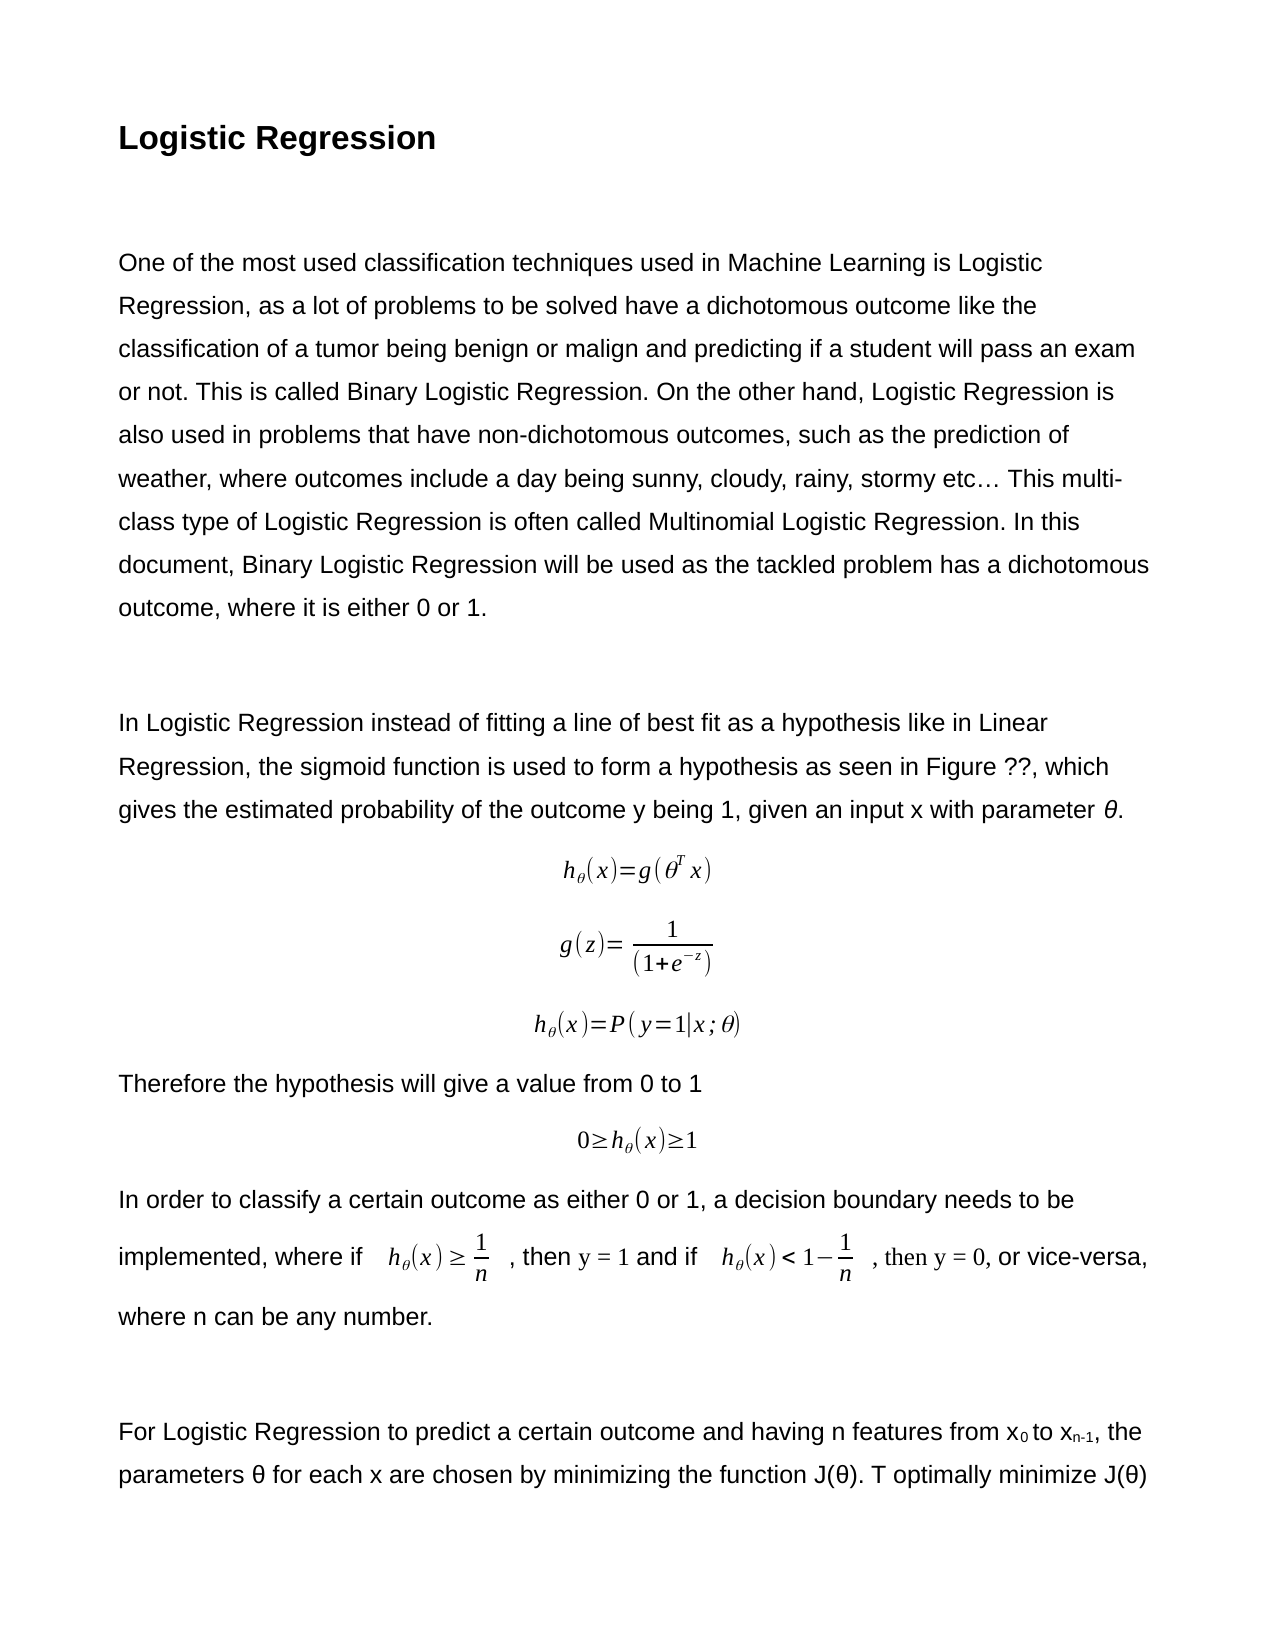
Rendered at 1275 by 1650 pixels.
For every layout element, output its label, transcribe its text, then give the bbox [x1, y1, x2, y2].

text Logistic Regression [118, 118, 1157, 157]
text In Logistic Regression instead of fitting a line of best fit as a hypothesis like in Linear Regression, the sigmoid function is used to form a hypothesis as seen in Figure ??, which gives the estimated probability of the outcome y being 1, given an input x with parameter θ. [118, 708, 1157, 823]
text One of the most used classification techniques used in Machine Learning is Logistic Regression, as a lot of problems to be solved have a dichotomous outcome like the classification of a tumor being benign or malign and predicting if a student will pass an exam or not. This is called Binary Logistic Regression. On the other hand, Logistic Regression is also used in problems that have non-dichotomous outcomes, such as the prediction of weather, where outcomes include a day being sunny, cloudy, rainy, stormy etc… This multi-class type of Logistic Regression is often called Multinomial Logistic Regression. In this document, Binary Logistic Regression will be used as the tackled problem has a dichotomous outcome, where it is either 0 or 1. [118, 248, 1157, 622]
text For Logistic Regression to predict a certain outcome and having n features from x0 to xn-1, the parameters θ for each x are chosen by minimizing the function J(θ). T optimally minimize J(θ) [118, 1417, 1157, 1489]
text In order to classify a certain outcome as either 0 or 1, a decision boundary needs to be implemented, where if , then y = 1 and if , then y = 0, or vice-versa, where n can be any number. [118, 1185, 1157, 1330]
text Therefore the hypothesis will give a value from 0 to 1 [118, 1068, 1157, 1097]
